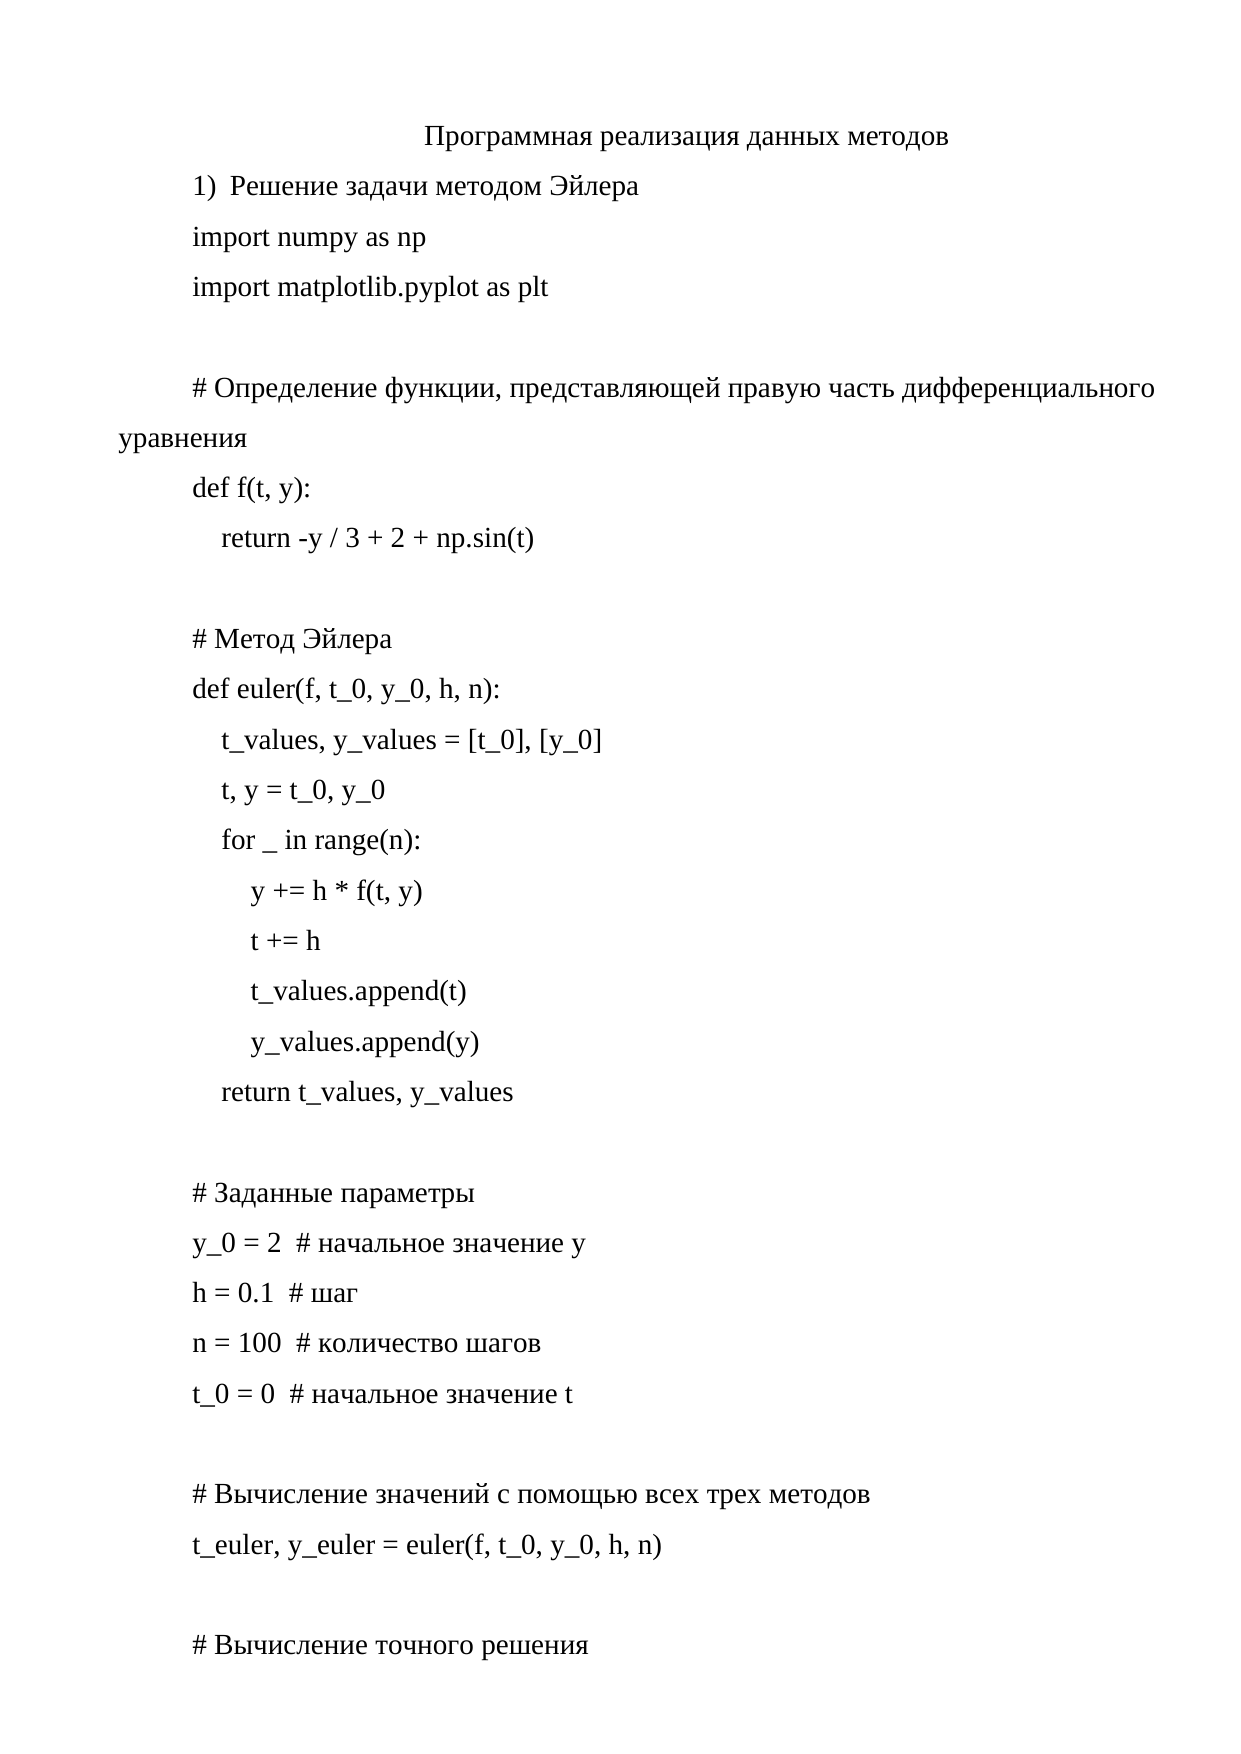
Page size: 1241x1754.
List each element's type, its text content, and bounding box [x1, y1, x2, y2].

text import matplotlib.pyplot as plt [118, 269, 1181, 303]
text # Заданные параметры [118, 1175, 1181, 1208]
text t_euler, y_euler = euler(f, t_0, y_0, h, n) [118, 1527, 1181, 1560]
text Программная реализация данных методов [118, 118, 1181, 152]
text t_0 = 0 # начальное значение t [118, 1376, 1181, 1409]
text y_values.append(y) [118, 1024, 1181, 1057]
text for _ in range(n): [118, 822, 1181, 856]
text t += h [118, 923, 1181, 957]
text # Метод Эйлера [118, 621, 1181, 655]
text def f(t, y): [118, 470, 1181, 504]
text def euler(f, t_0, y_0, h, n): [118, 672, 1181, 705]
text import numpy as np [118, 219, 1181, 252]
text y += h * f(t, y) [118, 873, 1181, 906]
text t_values.append(t) [118, 973, 1181, 1007]
text # Вычисление точного решения [118, 1627, 1181, 1661]
text y_0 = 2 # начальное значение y [118, 1225, 1181, 1258]
text n = 100 # количество шагов [118, 1326, 1181, 1359]
text h = 0.1 # шаг [118, 1275, 1181, 1309]
text t_values, y_values = [t_0], [y_0] [118, 722, 1181, 755]
text return -y / 3 + 2 + np.sin(t) [118, 521, 1181, 554]
text return t_values, y_values [118, 1074, 1181, 1108]
list Решение задачи методом Эйлера [192, 168, 1181, 202]
text # Определение функции, представляющей правую часть дифференциального уравнения [118, 370, 1181, 453]
text t, y = t_0, y_0 [118, 772, 1181, 806]
text # Вычисление значений с помощью всех трех методов [118, 1477, 1181, 1510]
